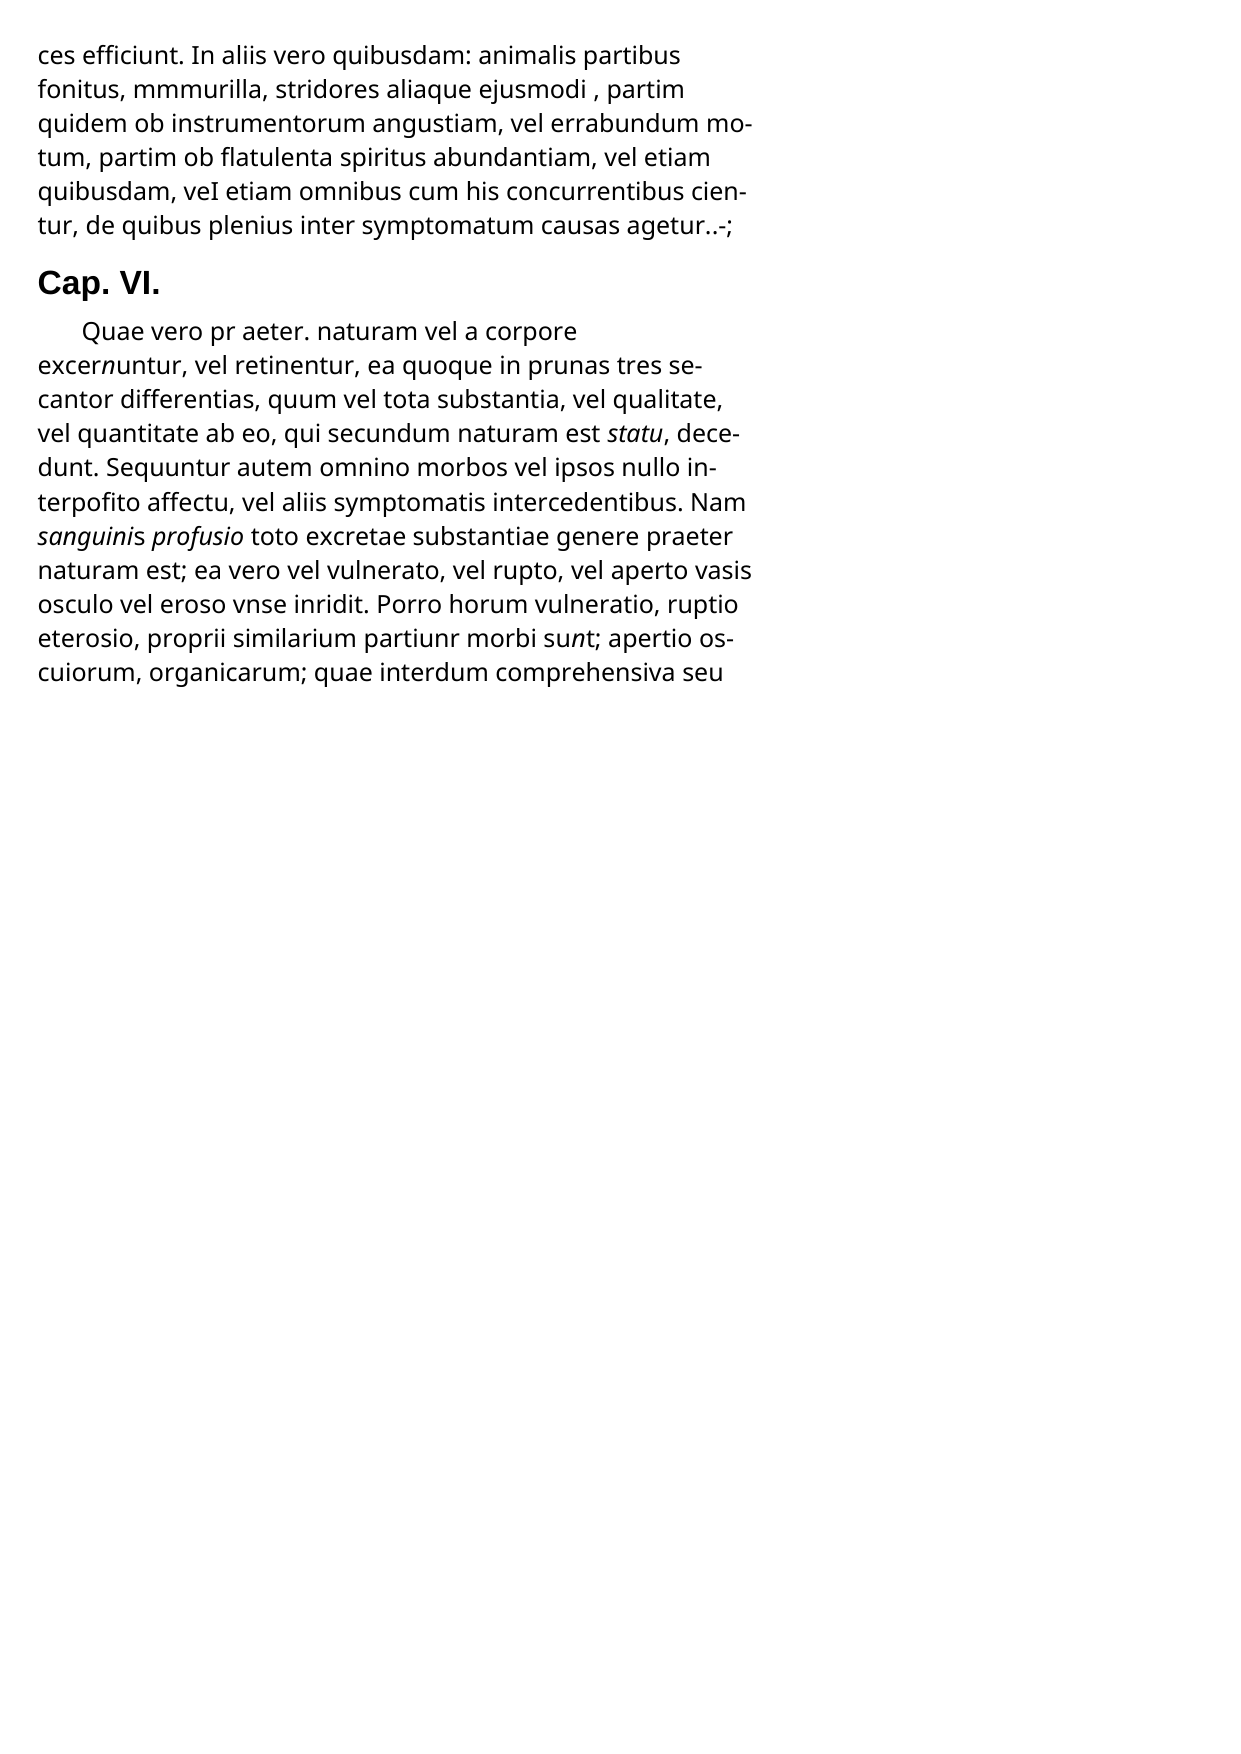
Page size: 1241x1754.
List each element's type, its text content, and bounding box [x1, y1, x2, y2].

text ces efficiunt. In aliis vero quibusdam: animalis partibus fonitus, mmmurilla, stridores aliaque ejusmodi , partim quidem ob instrumentorum angustiam, vel errabundum mo- tum, partim ob flatulenta spiritus abundantiam, vel etiam quibusdam, veI etiam omnibus cum his concurrentibus cien- tur, de quibus plenius inter symptomatum causas agetur..-; [37, 37, 1203, 242]
text Quae vero pr aeter. naturam vel a corpore excernuntur, vel retinentur, ea quoque in prunas tres se- cantor differentias, quum vel tota substantia, vel qualitate, vel quantitate ab eo, qui secundum naturam est statu, dece- dunt. Sequuntur autem omnino morbos vel ipsos nullo in- terpofito affectu, vel aliis symptomatis intercedentibus. Nam sanguinis profusio toto excretae substantiae genere praeter naturam est; ea vero vel vulnerato, vel rupto, vel aperto vasis osculo vel eroso vnse inridit. Porro horum vulneratio, ruptio eterosio, proprii similarium partiunr morbi sunt; apertio os- cuiorum, organicarum; quae interdum comprehensiva seu [37, 314, 1203, 688]
subtitle Cap. VI. [37, 263, 1203, 301]
